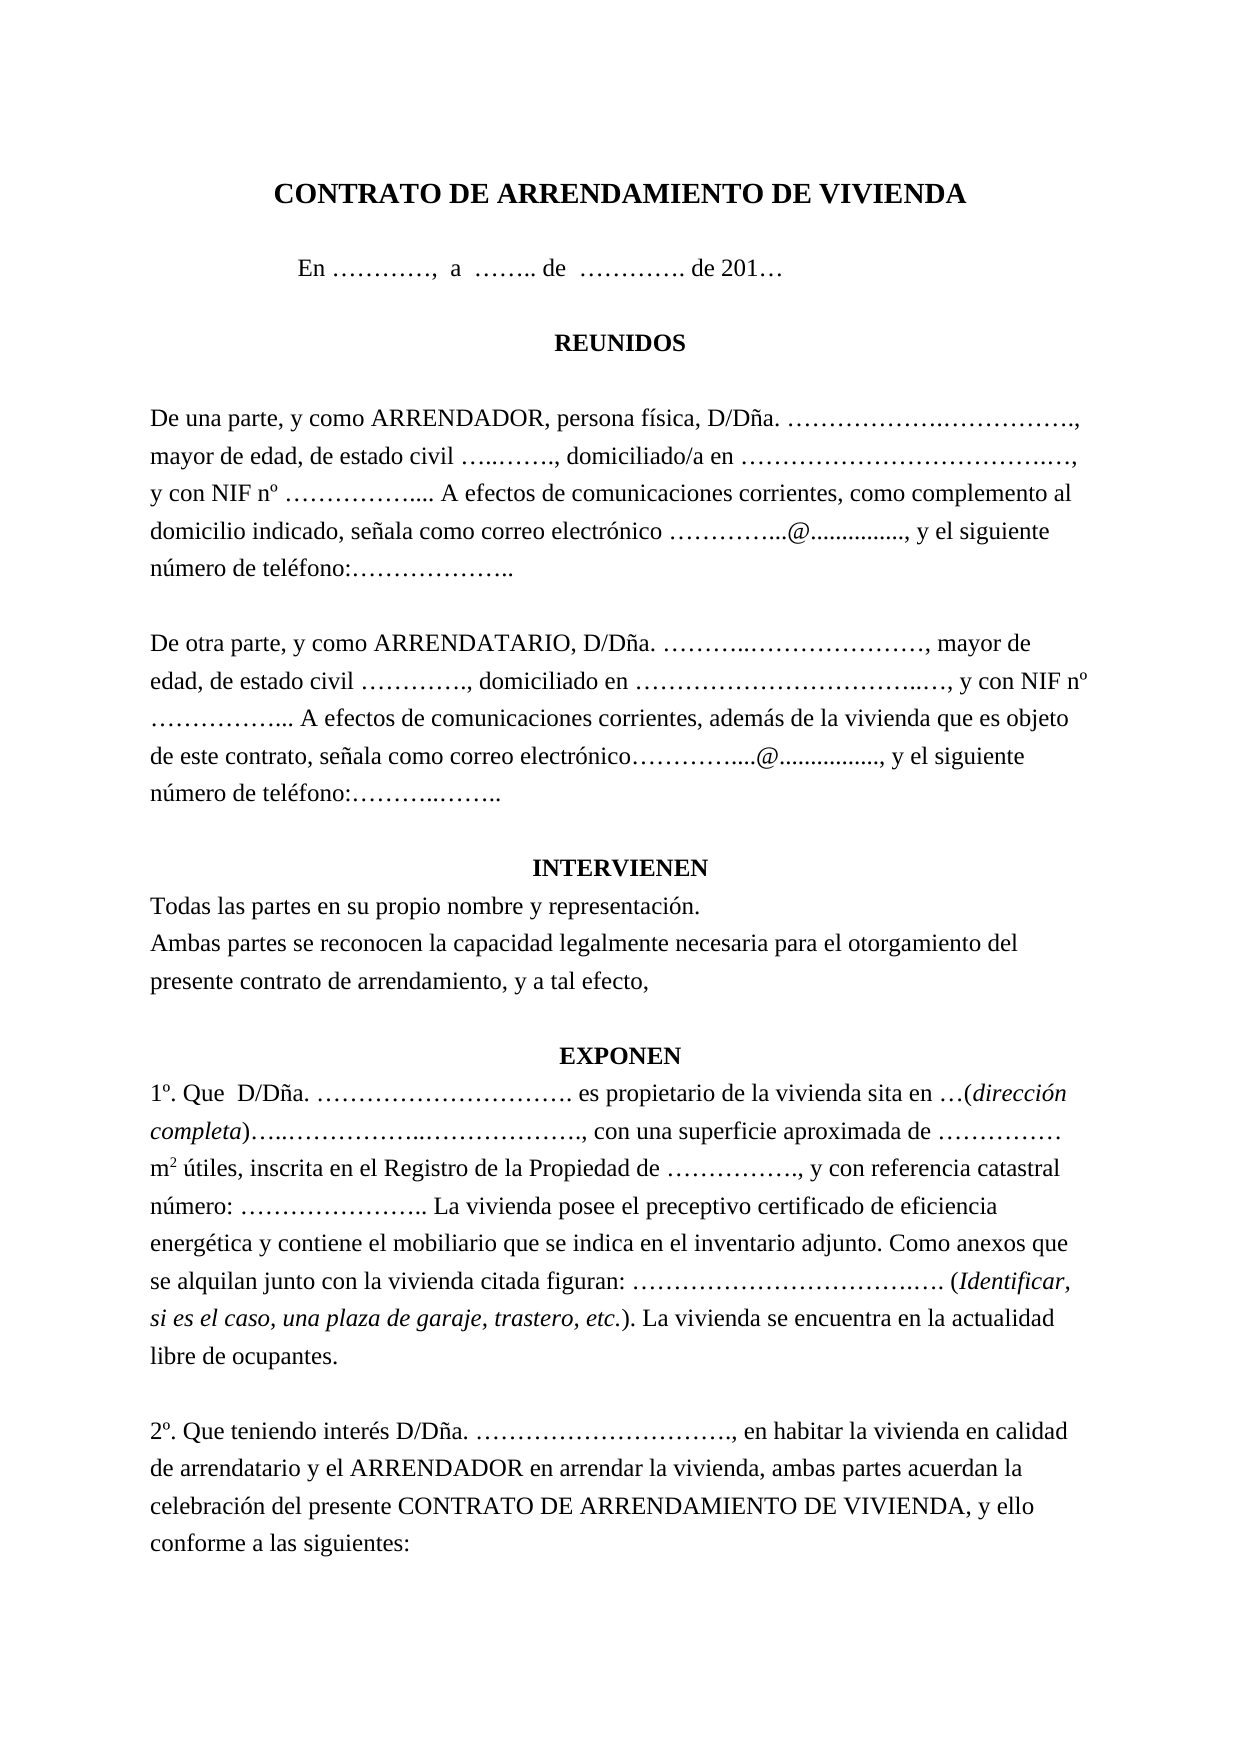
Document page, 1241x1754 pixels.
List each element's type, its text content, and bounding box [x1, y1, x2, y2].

text De otra parte, y como ARRENDATARIO, D/Dña. ………..…………………, mayor de edad, de estado civil …………., domiciliado en ……………………………..…, y con NIF nº ……………... A efectos de comunicaciones corrientes, además de la vivienda que es objeto de este contrato, señala como correo electrónico…………....@................, y el siguiente número de teléfono:………..…….. [150, 624, 1090, 812]
text INTERVIENEN [150, 849, 1090, 887]
text Todas las partes en su propio nombre y representación. [150, 887, 1090, 924]
text EXPONEN [150, 1037, 1090, 1074]
text 2º. Que teniendo interés D/Dña. …………………………., en habitar la vivienda en calidad de arrendatario y el ARRENDADOR en arrendar la vivienda, ambas partes acuerdan la celebración del presente CONTRATO DE ARRENDAMIENTO DE VIVIENDA, y ello conforme a las siguientes: [150, 1412, 1090, 1562]
text CONTRATO DE ARRENDAMIENTO DE VIVIENDA [150, 174, 1090, 212]
text Ambas partes se reconocen la capacidad legalmente necesaria para el otorgamiento del presente contrato de arrendamiento, y a tal efecto, [150, 924, 1090, 999]
text 1º. Que D/Dña. …………………………. es propietario de la vivienda sita en …(dirección completa)…..……………..………………., con una superficie aproximada de …………… m2 útiles, inscrita en el Registro de la Propiedad de ……………., y con referencia catastral número: ………………….. La vivienda posee el preceptivo certificado de eficiencia energética y contiene el mobiliario que se indica en el inventario adjunto. Como anexos que se alquilan junto con la vivienda citada figuran: …………………………….…. (Identificar, si es el caso, una plaza de garaje, trastero, etc.). La vivienda se encuentra en la actualidad libre de ocupantes. [150, 1074, 1090, 1374]
text En …………, a …….. de …………. de 201… [150, 249, 1090, 287]
text De una parte, y como ARRENDADOR, persona física, D/Dña. ……………….……………., mayor de edad, de estado civil …..……., domiciliado/a en ……………………………….…, y con NIF nº …………….... A efectos de comunicaciones corrientes, como complemento al domicilio indicado, señala como correo electrónico …………...@..............., y el siguiente número de teléfono:……………….. [150, 399, 1090, 587]
text REUNIDOS [150, 324, 1090, 362]
